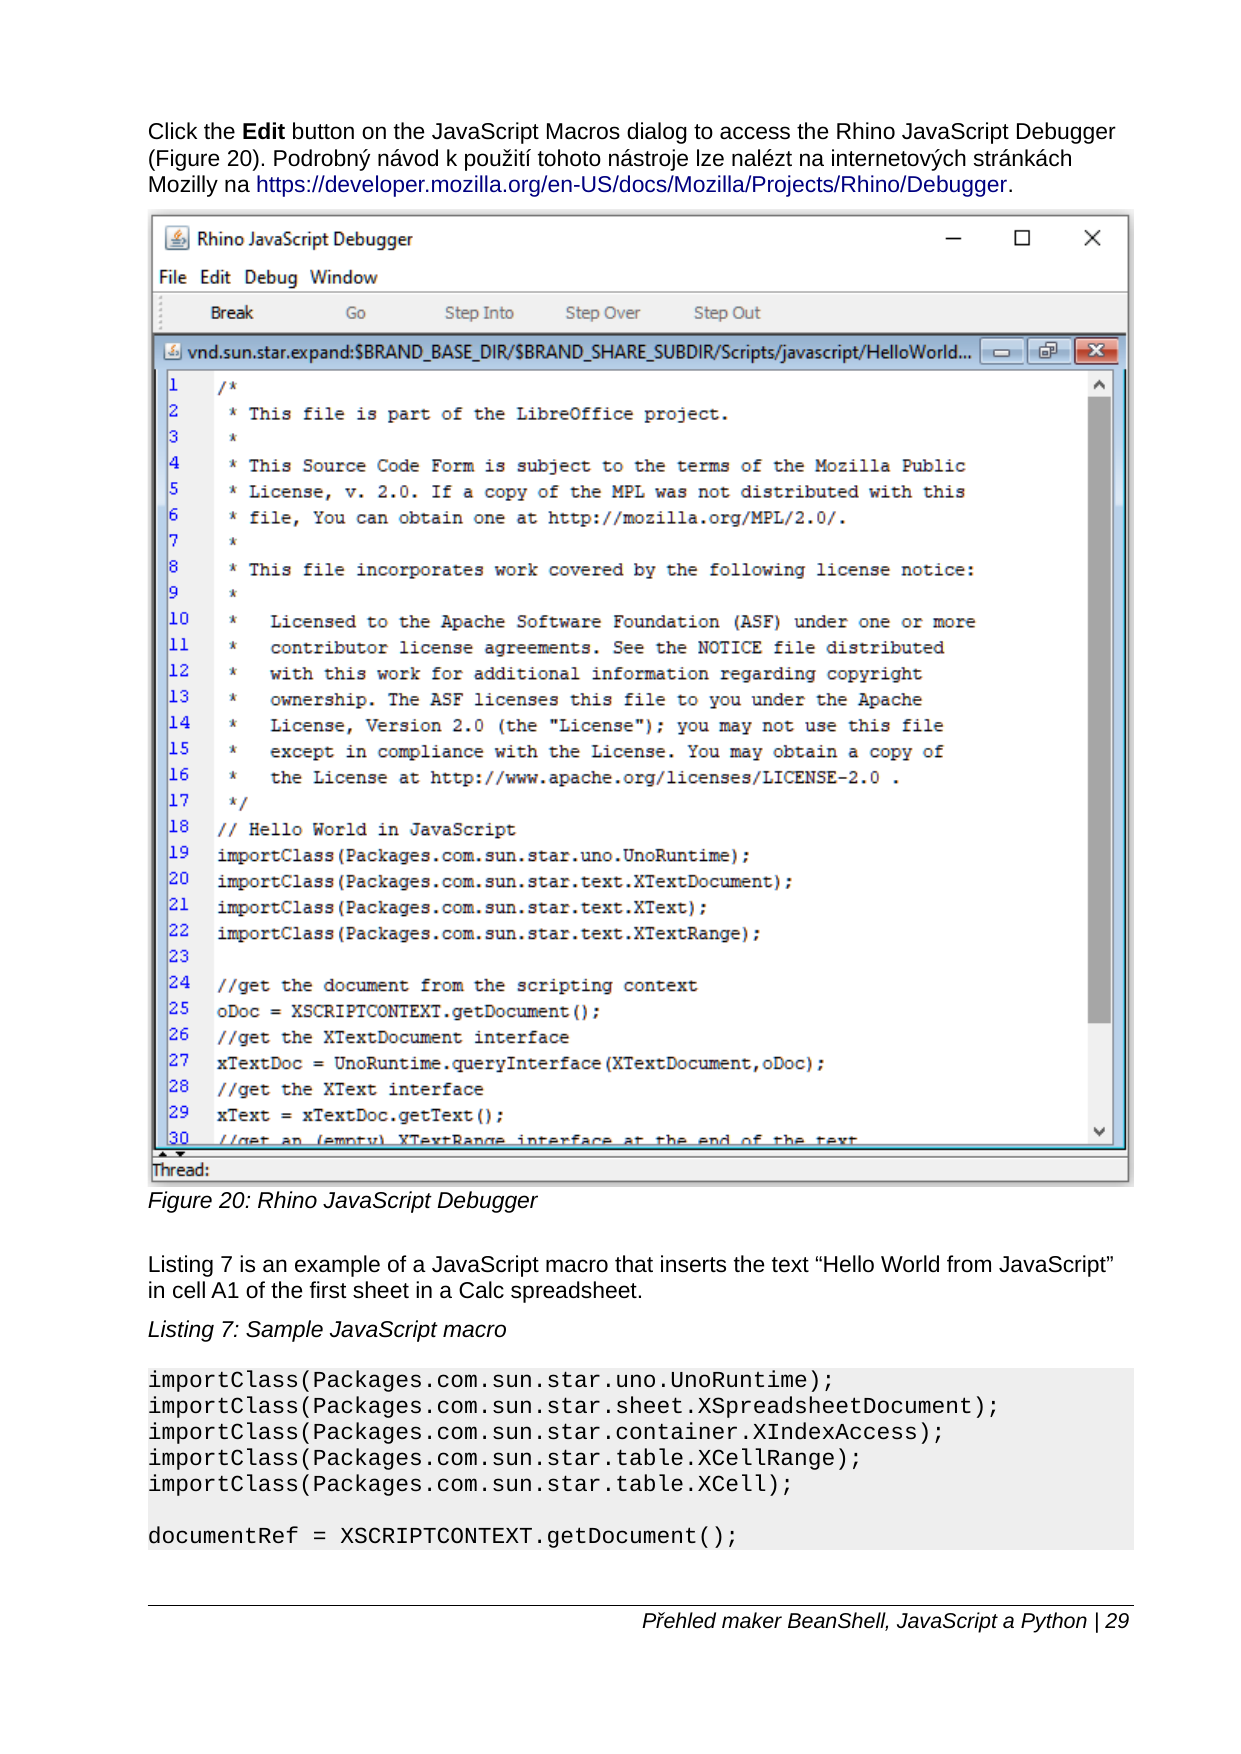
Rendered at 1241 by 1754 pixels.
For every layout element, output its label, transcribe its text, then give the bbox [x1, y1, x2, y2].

picture [147, 209, 1134, 1187]
text Click the Edit button on the JavaScript Macros dialog to access the Rhino JavaScript Debugger (Figure 20). Podrobný návod k použití tohoto nástroje lze nalézt na internetových stránkách Mozilly na https://developer.mozilla.org/en-US/docs/Mozilla/Projects/Rhino/Debugger. [148, 118, 1134, 197]
text Listing 7 is an example of a JavaScript macro that inserts the text “Hello World from JavaScript” in cell A1 of the first sheet in a Calc spreadsheet. [148, 1251, 1134, 1303]
text Figure 20: Rhino JavaScript Debugger [148, 1187, 1134, 1213]
text Listing 7: Sample JavaScript macro [148, 1316, 1134, 1342]
text importClass(Packages.com.sun.star.uno.UnoRuntime); importClass(Packages.com.sun.star.sheet.XSpreadsheetDocument); importClass(Packages.com.sun.star.container.XIndexAccess); importClass(Packages.com.sun.star.table.XCellRange); importClass(Packages.com.sun.star.table.XCell); documentRef = XSCRIPTCONTEXT.getDocument(); [148, 1368, 1134, 1550]
